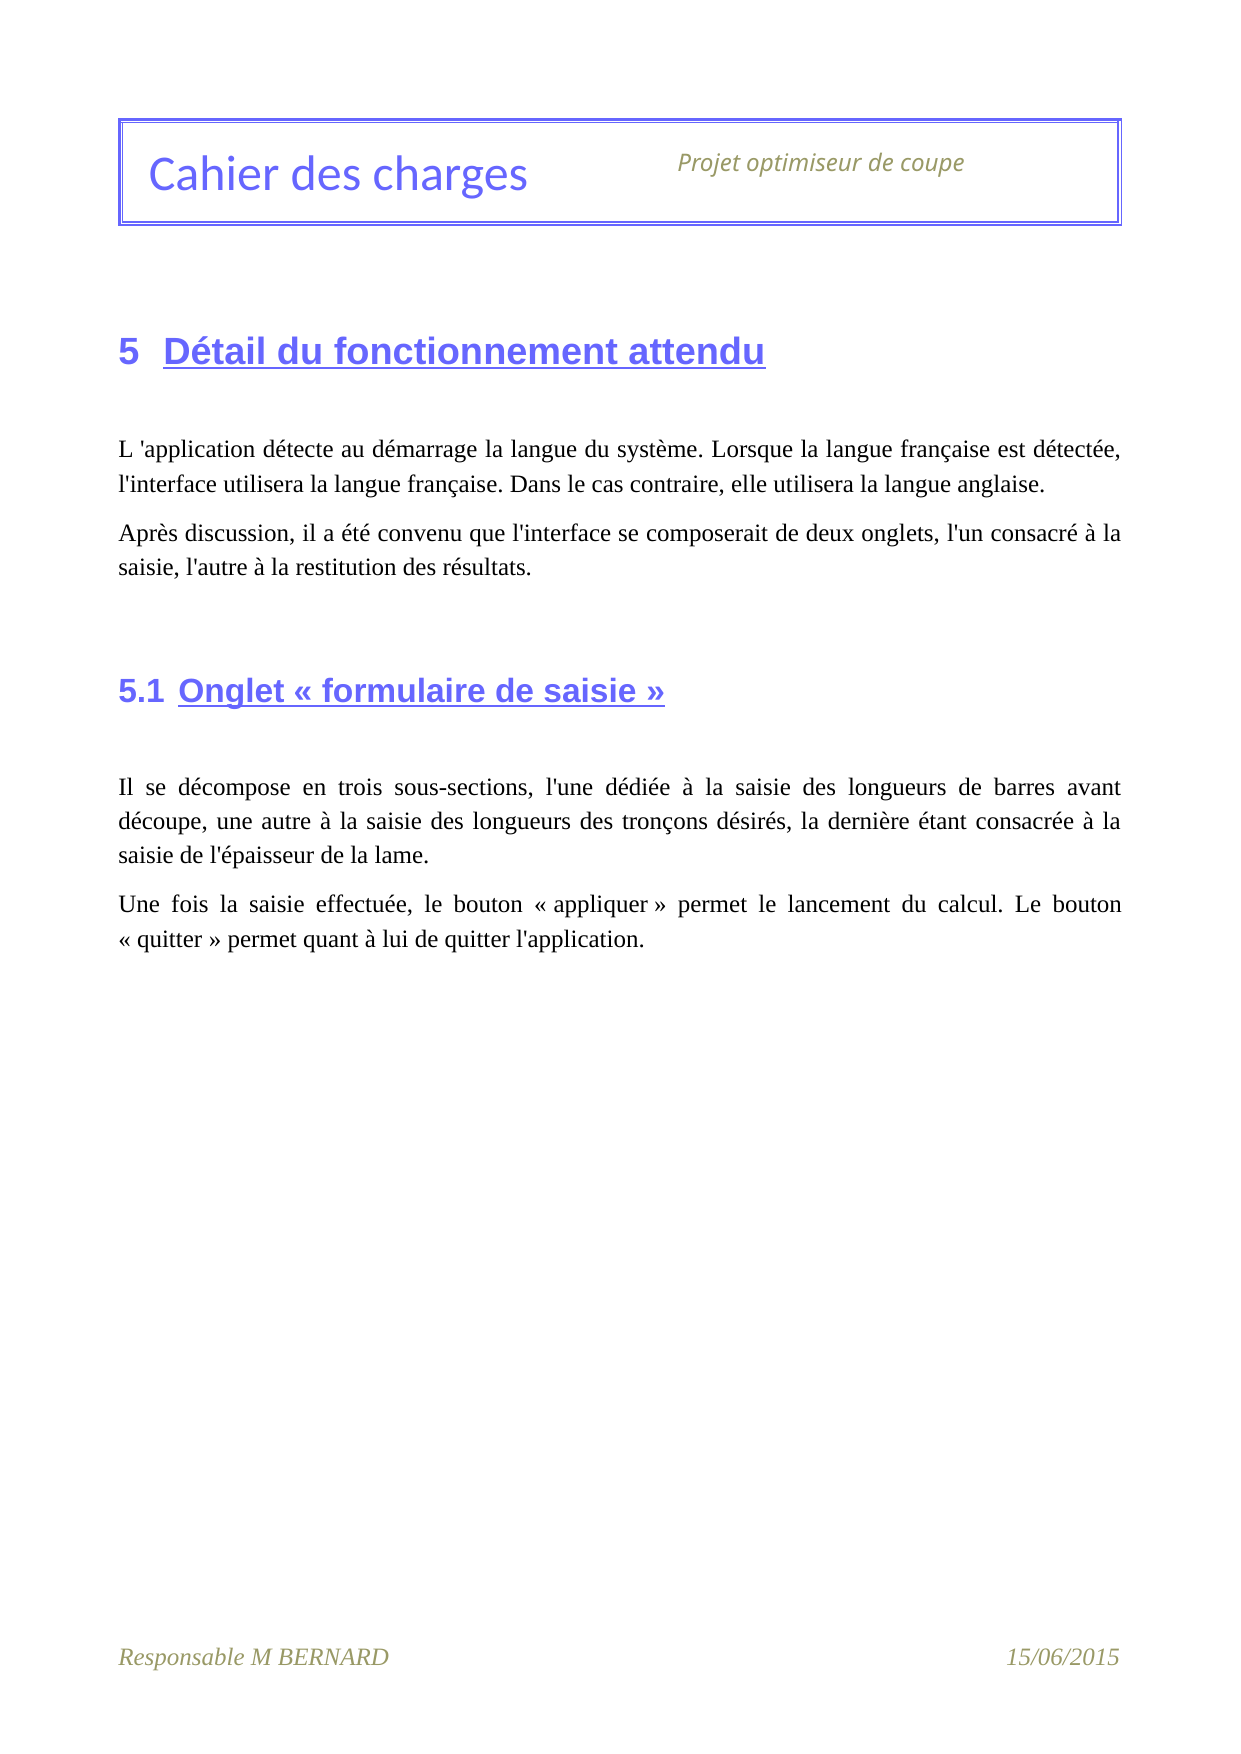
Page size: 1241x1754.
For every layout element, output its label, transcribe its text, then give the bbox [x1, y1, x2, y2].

text Une fois la saisie effectuée, le bouton « appliquer » permet le lancement du calcul. Le bouton « quitter » permet quant à lui de quitter l'application. [118, 889, 1122, 953]
text L 'application détecte au démarrage la langue du système. Lorsque la langue française est détectée, l'interface utilisera la langue française. Dans le cas contraire, elle utilisera la langue anglaise. [118, 434, 1122, 498]
text Après discussion, il a été convenu que l'interface se composerait de deux onglets, l'un consacré à la saisie, l'autre à la restitution des résultats. [118, 518, 1122, 581]
subtitle Onglet « formulaire de saisie » [118, 671, 1122, 710]
text Il se décompose en trois sous-sections, l'une dédiée à la saisie des longueurs de barres avant découpe, une autre à la saisie des longueurs des tronçons désirés, la dernière étant consacrée à la saisie de l'épaisseur de la lame. [118, 772, 1122, 869]
subtitle Détail du fonctionnement attendu [118, 329, 1122, 373]
